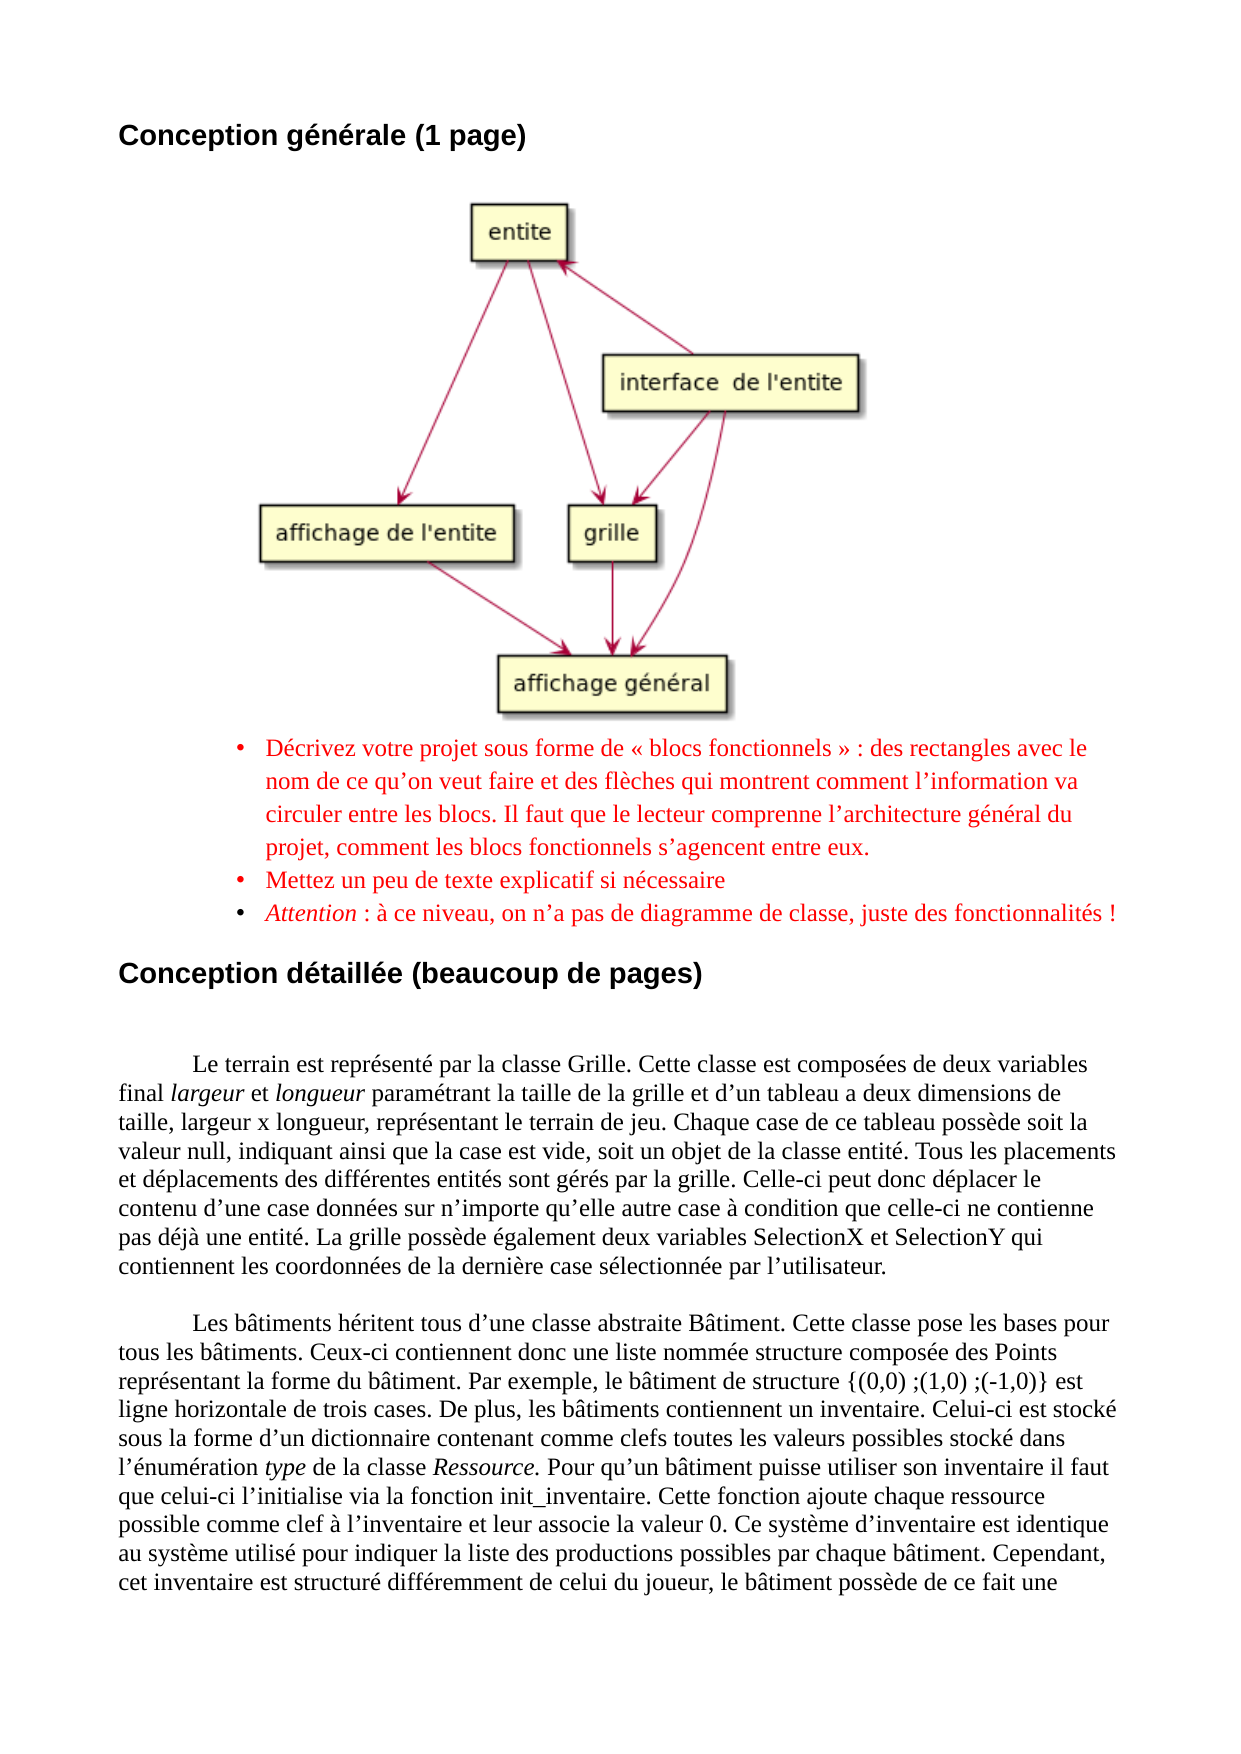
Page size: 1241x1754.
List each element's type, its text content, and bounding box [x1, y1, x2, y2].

list Décrivez votre projet sous forme de « blocs fonctionnels » : des rectangles avec le nom de ce qu’on veut faire et des flèches qui montrent comment l’information va circuler entre les blocs. Il faut que le lecteur comprenne l’architecture général du projet, comment les blocs fonctionnels s’agencent entre eux. [236, 212, 1122, 861]
list Attention : à ce niveau, on n’a pas de diagramme de classe, juste des fonctionnalités ! [236, 898, 1122, 927]
subtitle Conception générale (1 page) [118, 118, 1122, 152]
text Les bâtiments héritent tous d’une classe abstraite Bâtiment. Cette classe pose les bases pour tous les bâtiments. Ceux-ci contiennent donc une liste nommée structure composée des Points représentant la forme du bâtiment. Par exemple, le bâtiment de structure {(0,0) ;(1,0) ;(-1,0)} est ligne horizontale de trois cases. De plus, les bâtiments contiennent un inventaire. Celui-ci est stocké sous la forme d’un dictionnaire contenant comme clefs toutes les valeurs possibles stocké dans l’énumération type de la classe Ressource. Pour qu’un bâtiment puisse utiliser son inventaire il faut que celui-ci l’initialise via la fonction init_inventaire. Cette fonction ajoute chaque ressource possible comme clef à l’inventaire et leur associe la valeur 0. Ce système d’inventaire est identique au système utilisé pour indiquer la liste des productions possibles par chaque bâtiment. Cependant, cet inventaire est structuré différemment de celui du joueur, le bâtiment possède de ce fait une [118, 1308, 1122, 1596]
subtitle Conception détaillée (beaucoup de pages) [118, 956, 1122, 989]
text Le terrain est représenté par la classe Grille. Cette classe est composées de deux variables final largeur et longueur paramétrant la taille de la grille et d’un tableau a deux dimensions de taille, largeur x longueur, représentant le terrain de jeu. Chaque case de ce tableau possède soit la valeur null, indiquant ainsi que la case est vide, soit un objet de la classe entité. Tous les placements et déplacements des différentes entités sont gérés par la grille. Celle-ci peut donc déplacer le contenu d’une case données sur n’importe qu’elle autre case à condition que celle-ci ne contienne pas déjà une entité. La grille possède également deux variables SelectionX et SelectionY qui contiennent les coordonnées de la dernière case sélectionnée par l’utilisateur. [118, 1049, 1122, 1279]
list Mettez un peu de texte explicatif si nécessaire [236, 865, 1122, 893]
